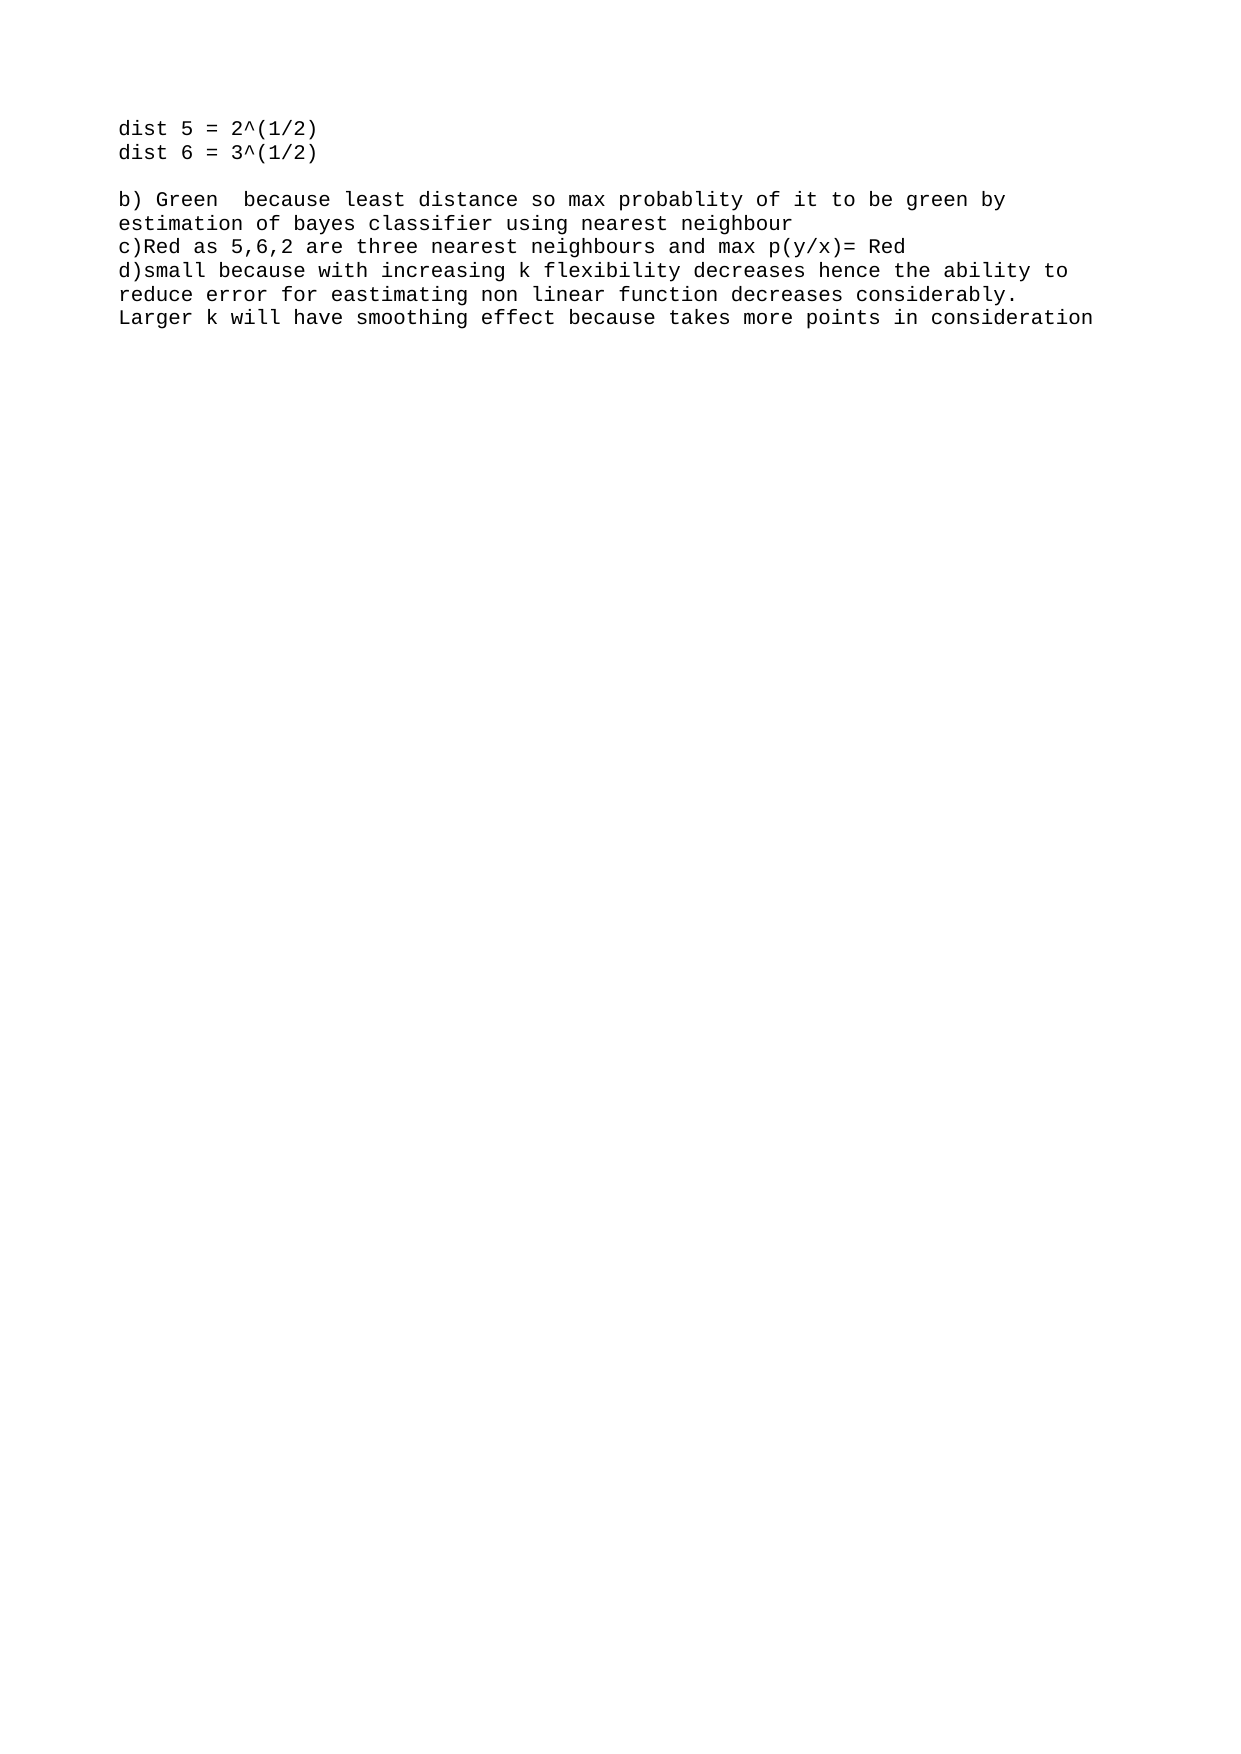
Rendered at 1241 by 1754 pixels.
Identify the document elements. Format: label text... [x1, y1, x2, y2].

text b) Green because least distance so max probablity of it to be green by estimation of bayes classifier using nearest neighbour [118, 189, 1122, 236]
text d)small because with increasing k flexibility decreases hence the ability to reduce error for eastimating non linear function decreases considerably. [118, 260, 1122, 307]
text Larger k will have smoothing effect because takes more points in consideration [118, 307, 1122, 331]
text dist 6 = 3^(1/2) [118, 142, 1122, 165]
text c)Red as 5,6,2 are three nearest neighbours and max p(y/x)= Red [118, 236, 1122, 260]
text dist 5 = 2^(1/2) [118, 118, 1122, 142]
